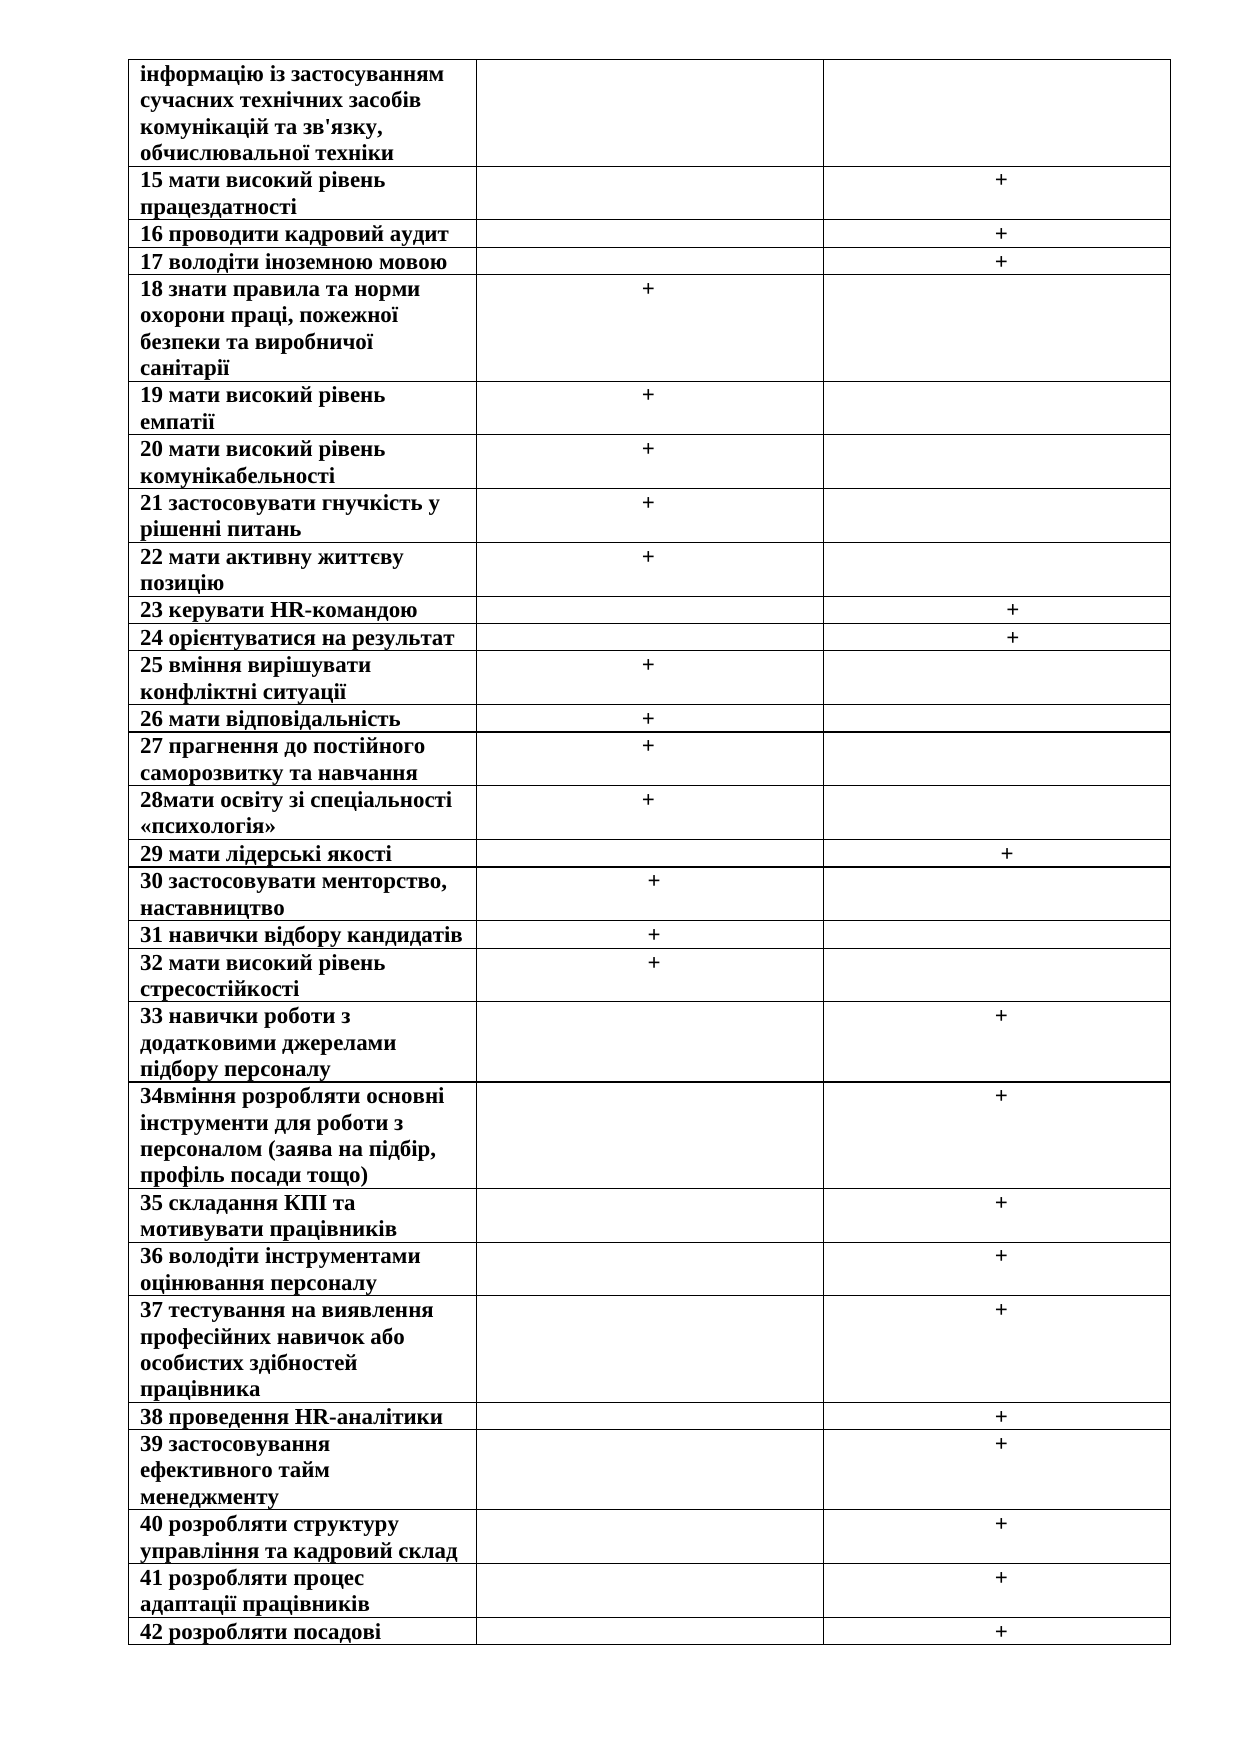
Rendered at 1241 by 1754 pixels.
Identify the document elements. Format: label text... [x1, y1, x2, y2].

table_cell + [477, 435, 823, 488]
table_cell 22 мати активну життєву позицію [129, 543, 476, 596]
table_cell 38 проведення HR-аналітики [129, 1403, 476, 1429]
table_cell 16 проводити кадровий аудит [129, 220, 476, 247]
table_cell + [477, 489, 823, 542]
table_cell + [824, 1510, 1170, 1563]
table_cell [824, 489, 1170, 542]
table_cell [824, 705, 1170, 731]
table_cell + [477, 705, 823, 731]
table_cell + [477, 786, 823, 839]
table_cell 17 володіти іноземною мовою [129, 248, 476, 274]
table_cell 39 застосовування ефективного тайм менеджменту [129, 1430, 476, 1509]
table_cell [477, 220, 823, 247]
table_cell [824, 543, 1170, 596]
table_cell [477, 248, 823, 274]
table_cell 24 орієнтуватися на результат [129, 624, 476, 650]
table_cell 25 вміння вирішувати конфліктні ситуації [129, 651, 476, 704]
table_cell + [477, 275, 823, 381]
table_cell + [824, 624, 1170, 650]
table_cell [477, 1083, 823, 1188]
table_cell [824, 733, 1170, 785]
table_cell + [824, 1430, 1170, 1509]
table_cell 35 складання КПІ та мотивувати працівників [129, 1189, 476, 1242]
table_cell [824, 949, 1170, 1001]
table_cell 36 володіти інструментами оцінювання персоналу [129, 1243, 476, 1295]
table_cell [824, 435, 1170, 488]
table_cell 33 навички роботи з додатковими джерелами підбору персоналу [129, 1002, 476, 1081]
table_cell 37 тестування на виявлення професійних навичок або особистих здібностей працівника [129, 1296, 476, 1402]
table_cell [477, 624, 823, 650]
table_cell [824, 786, 1170, 839]
table_cell [477, 1002, 823, 1081]
table_cell 19 мати високий рівень емпатії [129, 382, 476, 434]
table_cell + [824, 1403, 1170, 1429]
table_cell + [477, 543, 823, 596]
table_cell [477, 1296, 823, 1402]
table_cell 42 розробляти посадові [129, 1618, 476, 1644]
table_cell + [477, 868, 823, 920]
table_cell 40 розробляти структуру управління та кадровий склад [129, 1510, 476, 1563]
table_cell [824, 921, 1170, 947]
table_cell + [824, 1243, 1170, 1295]
table_cell 27 прагнення до постійного саморозвитку та навчання [129, 733, 476, 785]
table_cell [477, 1243, 823, 1295]
table_cell [824, 868, 1170, 920]
table_cell [477, 1430, 823, 1509]
table_cell [477, 597, 823, 623]
table_cell + [824, 1564, 1170, 1617]
table_cell інформацію із застосуванням сучасних технічних засобів комунікацій та зв'язку, обчислювальної техніки [129, 60, 476, 166]
table_cell 20 мати високий рівень комунікабельності [129, 435, 476, 488]
table_cell + [824, 1002, 1170, 1081]
table_cell [824, 60, 1170, 166]
table_cell [477, 1510, 823, 1563]
table_cell 26 мати відповідальність [129, 705, 476, 731]
table_cell [824, 275, 1170, 381]
table_cell + [824, 1083, 1170, 1188]
table_cell [477, 1403, 823, 1429]
table_cell [477, 1189, 823, 1242]
table_cell + [477, 651, 823, 704]
table_cell 28мати освіту зі спеціальності «психологія» [129, 786, 476, 839]
table_cell + [824, 1296, 1170, 1402]
table_cell + [824, 248, 1170, 274]
table_cell + [824, 220, 1170, 247]
table_cell 18 знати правила та норми охорони праці, пожежної безпеки та виробничої санітарії [129, 275, 476, 381]
table_cell + [477, 949, 823, 1001]
table_cell 31 навички відбору кандидатів [129, 921, 476, 947]
table_cell 29 мати лідерські якості [129, 840, 476, 866]
table_cell [477, 60, 823, 166]
table_cell + [477, 921, 823, 947]
table_cell + [824, 597, 1170, 623]
table_cell + [477, 382, 823, 434]
table_cell 30 застосовувати менторство, наставництво [129, 868, 476, 920]
table_cell 15 мати високий рівень працездатності [129, 167, 476, 219]
table_cell + [477, 733, 823, 785]
table_cell [477, 840, 823, 866]
table_cell 32 мати високий рівень стресостійкості [129, 949, 476, 1001]
table_cell + [824, 840, 1170, 866]
table_cell 23 керувати HR-командою [129, 597, 476, 623]
table_cell 41 розробляти процес адаптації працівників [129, 1564, 476, 1617]
table_cell + [824, 1618, 1170, 1644]
table_cell [824, 651, 1170, 704]
table_cell + [824, 167, 1170, 219]
table_cell + [824, 1189, 1170, 1242]
table_cell 21 застосовувати гнучкість у рішенні питань [129, 489, 476, 542]
table_cell [477, 167, 823, 219]
table_cell [477, 1564, 823, 1617]
table_cell [477, 1618, 823, 1644]
table_cell [824, 382, 1170, 434]
table_cell 34вміння розробляти основні інструменти для роботи з персоналом (заява на підбір, профіль посади тощо) [129, 1083, 476, 1188]
